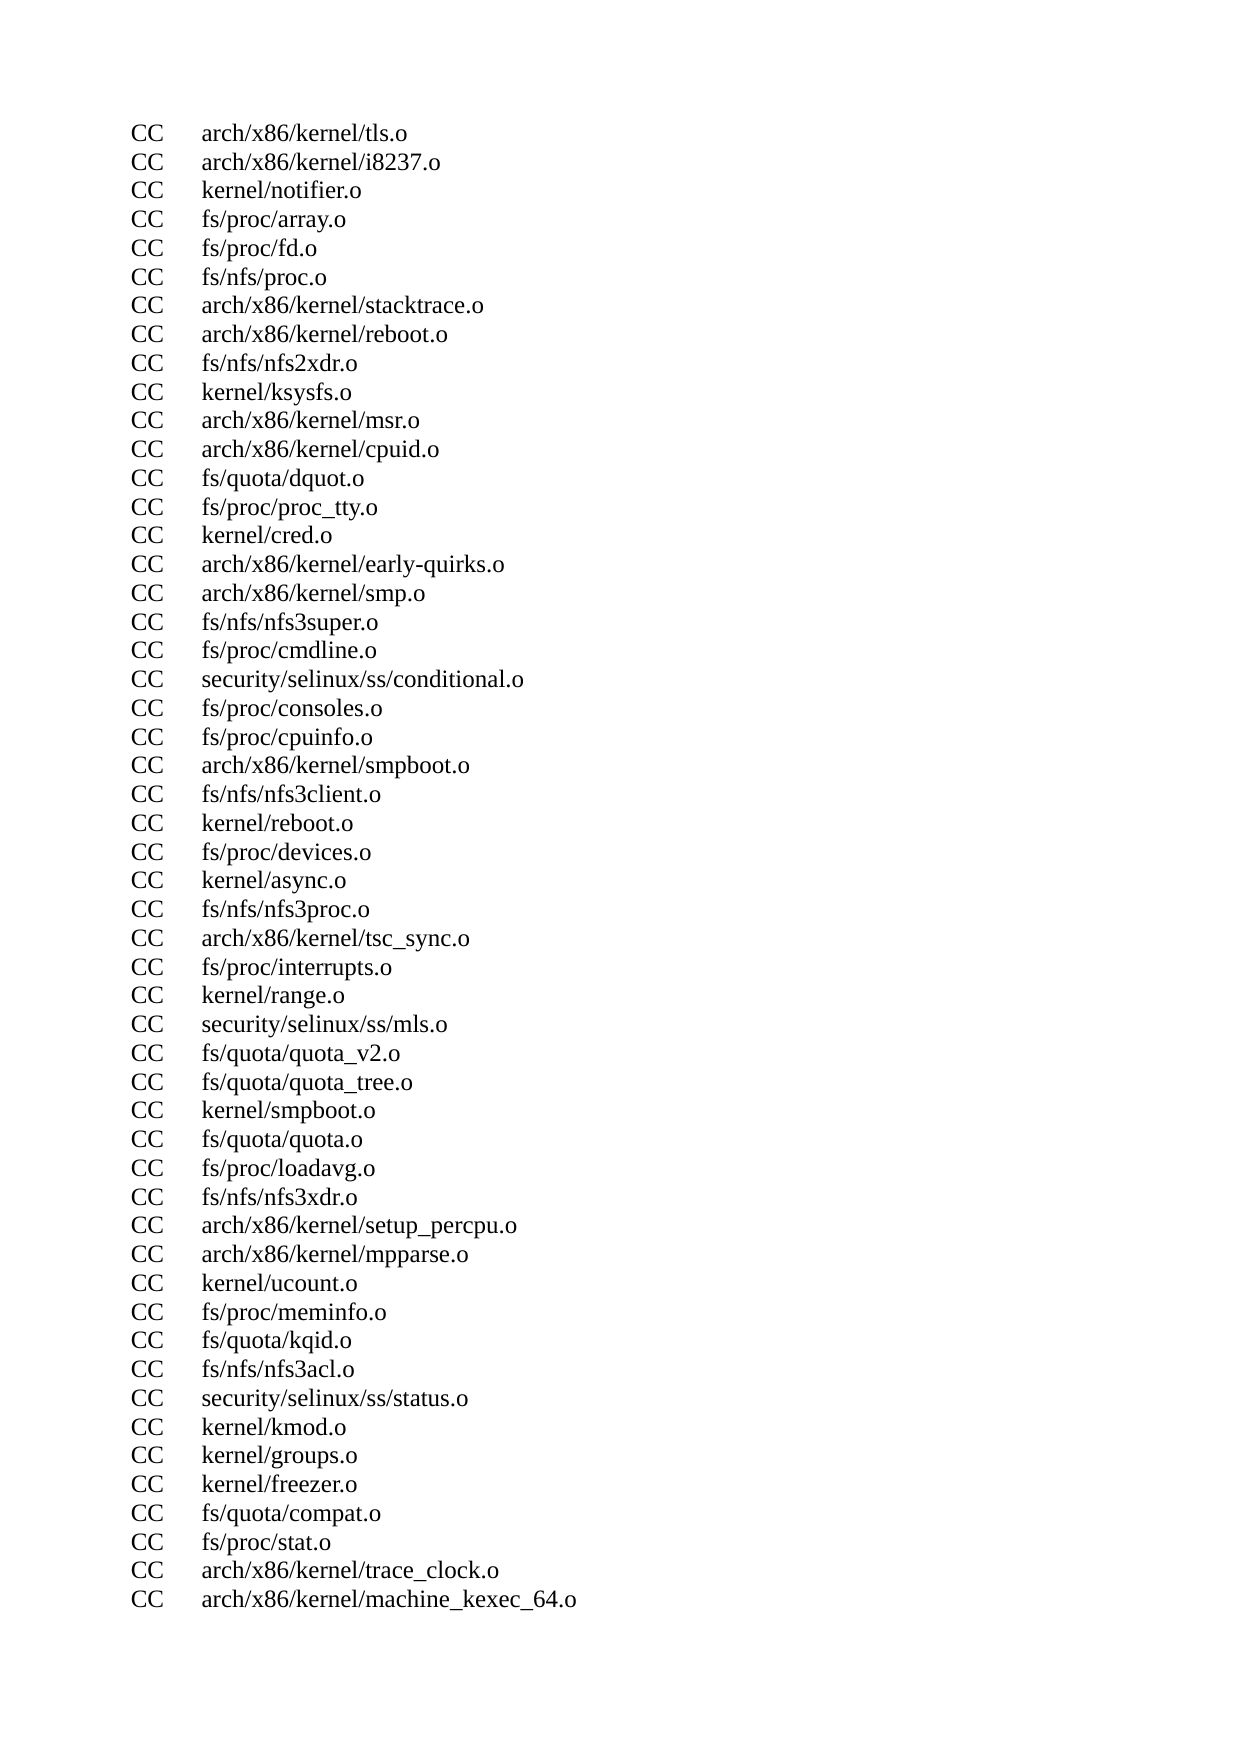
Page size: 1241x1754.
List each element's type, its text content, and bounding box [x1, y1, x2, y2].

text CC fs/proc/array.o [118, 204, 1122, 233]
text CC kernel/reboot.o [118, 808, 1122, 837]
text CC arch/x86/kernel/stacktrace.o [118, 291, 1122, 319]
text CC fs/quota/compat.o [118, 1498, 1122, 1527]
text CC arch/x86/kernel/smp.o [118, 578, 1122, 607]
text CC arch/x86/kernel/tsc_sync.o [118, 923, 1122, 952]
text CC fs/nfs/nfs3super.o [118, 607, 1122, 636]
text CC fs/proc/stat.o [118, 1527, 1122, 1556]
text CC arch/x86/kernel/reboot.o [118, 319, 1122, 348]
text CC kernel/async.o [118, 866, 1122, 894]
text CC arch/x86/kernel/smpboot.o [118, 751, 1122, 779]
text CC fs/quota/kqid.o [118, 1326, 1122, 1354]
text CC arch/x86/kernel/i8237.o [118, 147, 1122, 176]
text CC fs/proc/devices.o [118, 837, 1122, 866]
text CC security/selinux/ss/mls.o [118, 1009, 1122, 1038]
text CC security/selinux/ss/status.o [118, 1383, 1122, 1412]
text CC arch/x86/kernel/trace_clock.o [118, 1556, 1122, 1584]
text CC kernel/cred.o [118, 521, 1122, 549]
text CC fs/proc/cmdline.o [118, 636, 1122, 664]
text CC fs/quota/quota.o [118, 1124, 1122, 1153]
text CC fs/quota/quota_v2.o [118, 1038, 1122, 1067]
text CC arch/x86/kernel/setup_percpu.o [118, 1211, 1122, 1239]
text CC kernel/notifier.o [118, 176, 1122, 204]
text CC fs/proc/loadavg.o [118, 1153, 1122, 1182]
text CC security/selinux/ss/conditional.o [118, 664, 1122, 693]
text CC fs/proc/interrupts.o [118, 952, 1122, 981]
text CC fs/proc/fd.o [118, 233, 1122, 262]
text CC fs/nfs/proc.o [118, 262, 1122, 291]
text CC fs/proc/meminfo.o [118, 1297, 1122, 1326]
text CC kernel/range.o [118, 981, 1122, 1009]
text CC arch/x86/kernel/mpparse.o [118, 1239, 1122, 1268]
text CC fs/nfs/nfs3xdr.o [118, 1182, 1122, 1211]
text CC kernel/smpboot.o [118, 1096, 1122, 1124]
text CC arch/x86/kernel/cpuid.o [118, 434, 1122, 463]
text CC kernel/ucount.o [118, 1268, 1122, 1297]
text CC fs/proc/cpuinfo.o [118, 722, 1122, 751]
text CC fs/proc/consoles.o [118, 693, 1122, 722]
text CC kernel/ksysfs.o [118, 377, 1122, 406]
text CC fs/nfs/nfs3client.o [118, 779, 1122, 808]
text CC kernel/freezer.o [118, 1469, 1122, 1498]
text CC arch/x86/kernel/machine_kexec_64.o [118, 1584, 1122, 1613]
text CC arch/x86/kernel/msr.o [118, 406, 1122, 434]
text CC fs/proc/proc_tty.o [118, 492, 1122, 521]
text CC arch/x86/kernel/early-quirks.o [118, 549, 1122, 578]
text CC fs/nfs/nfs3acl.o [118, 1354, 1122, 1383]
text CC fs/quota/dquot.o [118, 463, 1122, 492]
text CC kernel/kmod.o [118, 1412, 1122, 1441]
text CC arch/x86/kernel/tls.o [118, 118, 1122, 147]
text CC fs/nfs/nfs3proc.o [118, 894, 1122, 923]
text CC fs/quota/quota_tree.o [118, 1067, 1122, 1096]
text CC fs/nfs/nfs2xdr.o [118, 348, 1122, 377]
text CC kernel/groups.o [118, 1441, 1122, 1469]
